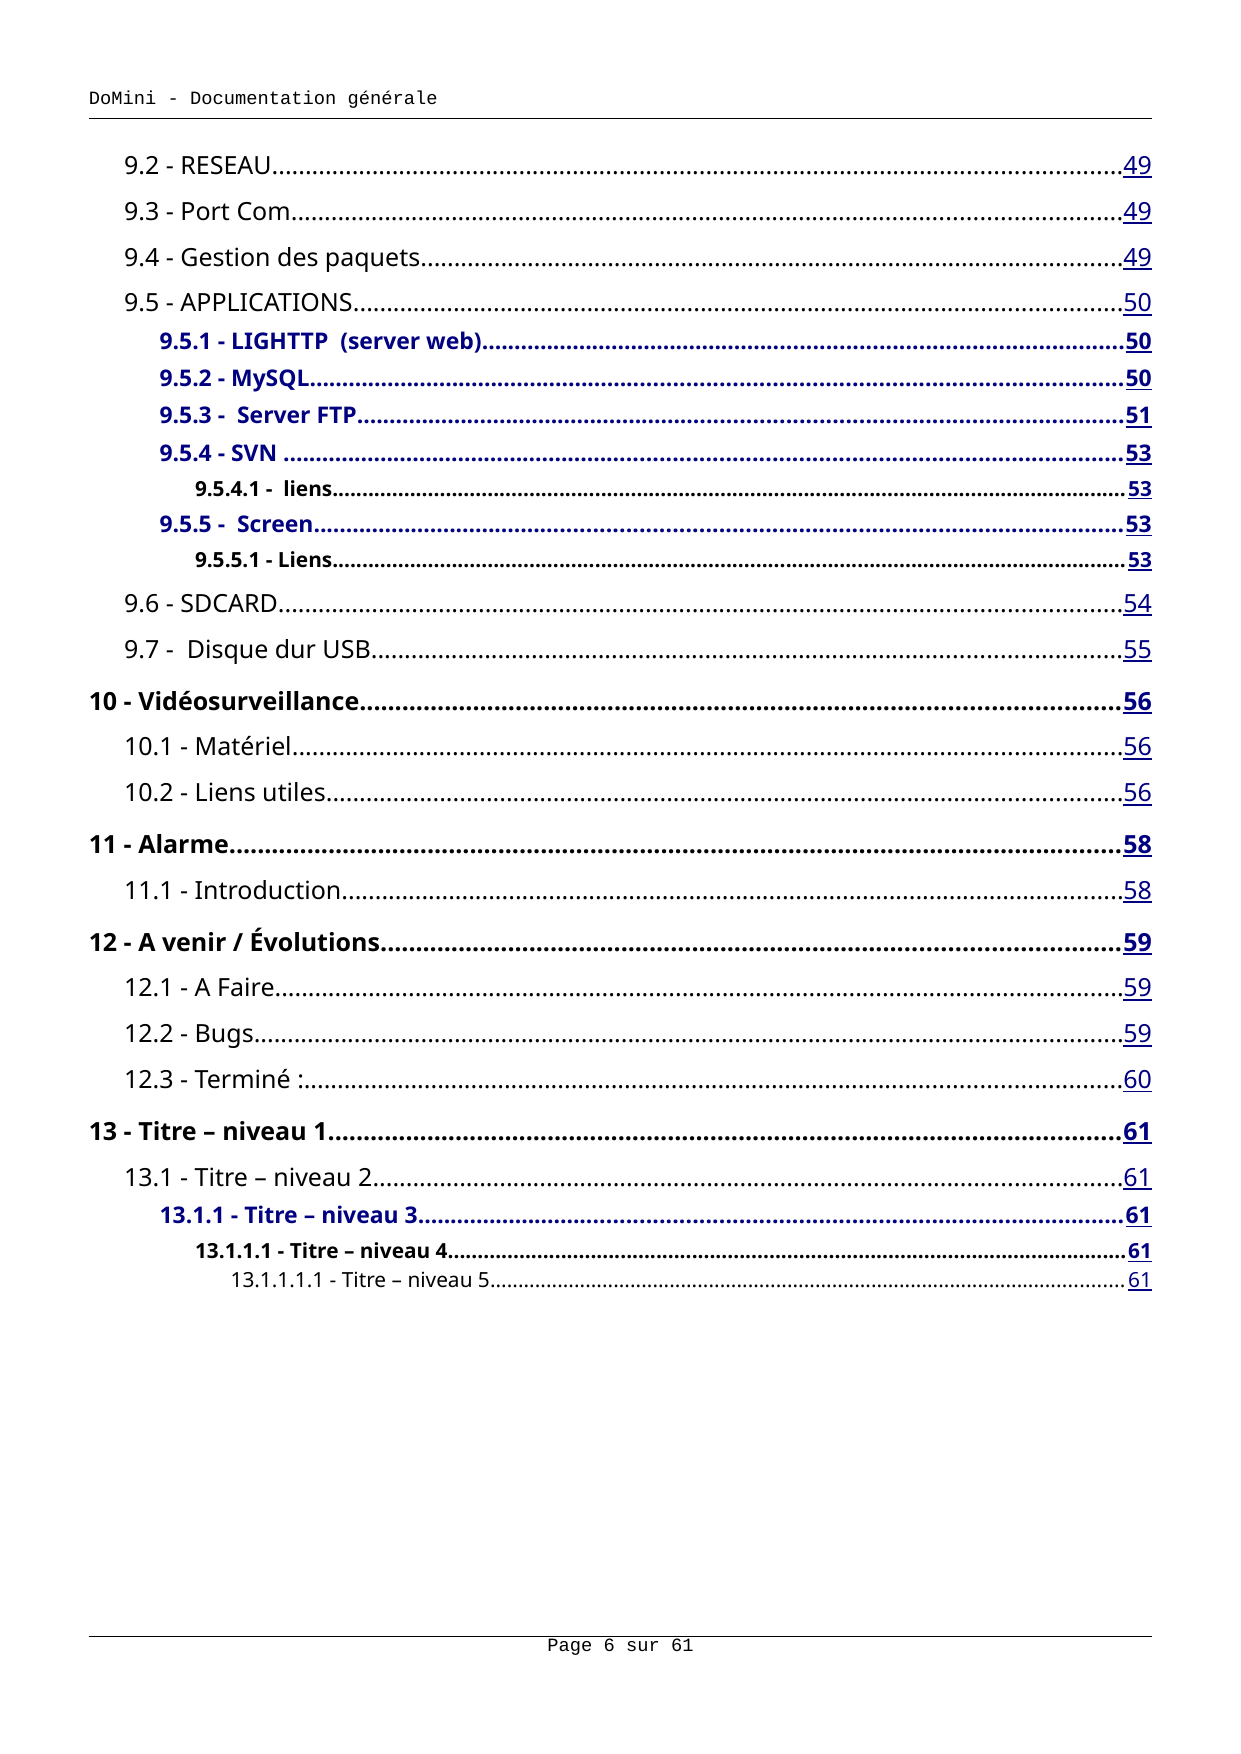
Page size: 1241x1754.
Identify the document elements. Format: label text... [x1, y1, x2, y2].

text 9.5.4 - SVN 53 [159, 437, 1152, 468]
text 9.5.5.1 - Liens 53 [195, 545, 1152, 574]
text 9.5.1 - LIGHTTP (server web) 50 [159, 325, 1152, 356]
text 9.5 - APPLICATIONS 50 [124, 285, 1152, 319]
text 11.1 - Introduction 58 [124, 872, 1152, 906]
text 9.6 - SDCARD 54 [124, 586, 1152, 619]
text 10.2 - Liens utiles 56 [124, 775, 1152, 809]
text 9.3 - Port Com 49 [124, 193, 1152, 227]
text 9.5.5 - Screen 53 [159, 508, 1152, 539]
text 10 - Vidéosurveillance 56 [88, 683, 1152, 717]
text 13.1.1 - Titre – niveau 3 61 [159, 1199, 1152, 1231]
text 9.7 - Disque dur USB 55 [124, 631, 1152, 665]
text 12.1 - A Faire 59 [124, 970, 1152, 1004]
text 10.1 - Matériel 56 [124, 729, 1152, 763]
text 9.5.4.1 - liens 53 [195, 474, 1152, 502]
text 9.4 - Gestion des paquets 49 [124, 239, 1152, 273]
text 12 - A venir / Évolutions 59 [88, 924, 1152, 958]
text 13.1.1.1 - Titre – niveau 4 61 [195, 1236, 1152, 1265]
text 13.1.1.1.1 - Titre – niveau 5 61 [230, 1265, 1152, 1293]
text 12.3 - Terminé : 60 [124, 1062, 1152, 1096]
text 9.2 - RESEAU 49 [124, 147, 1152, 182]
text 9.5.3 - Server FTP 51 [159, 399, 1152, 431]
text 13.1 - Titre – niveau 2 61 [124, 1159, 1152, 1193]
text 9.5.2 - MySQL 50 [159, 362, 1152, 393]
text 13 - Titre – niveau 1 61 [88, 1113, 1152, 1147]
text 11 - Alarme 58 [88, 827, 1152, 861]
text 12.2 - Bugs 59 [124, 1016, 1152, 1050]
